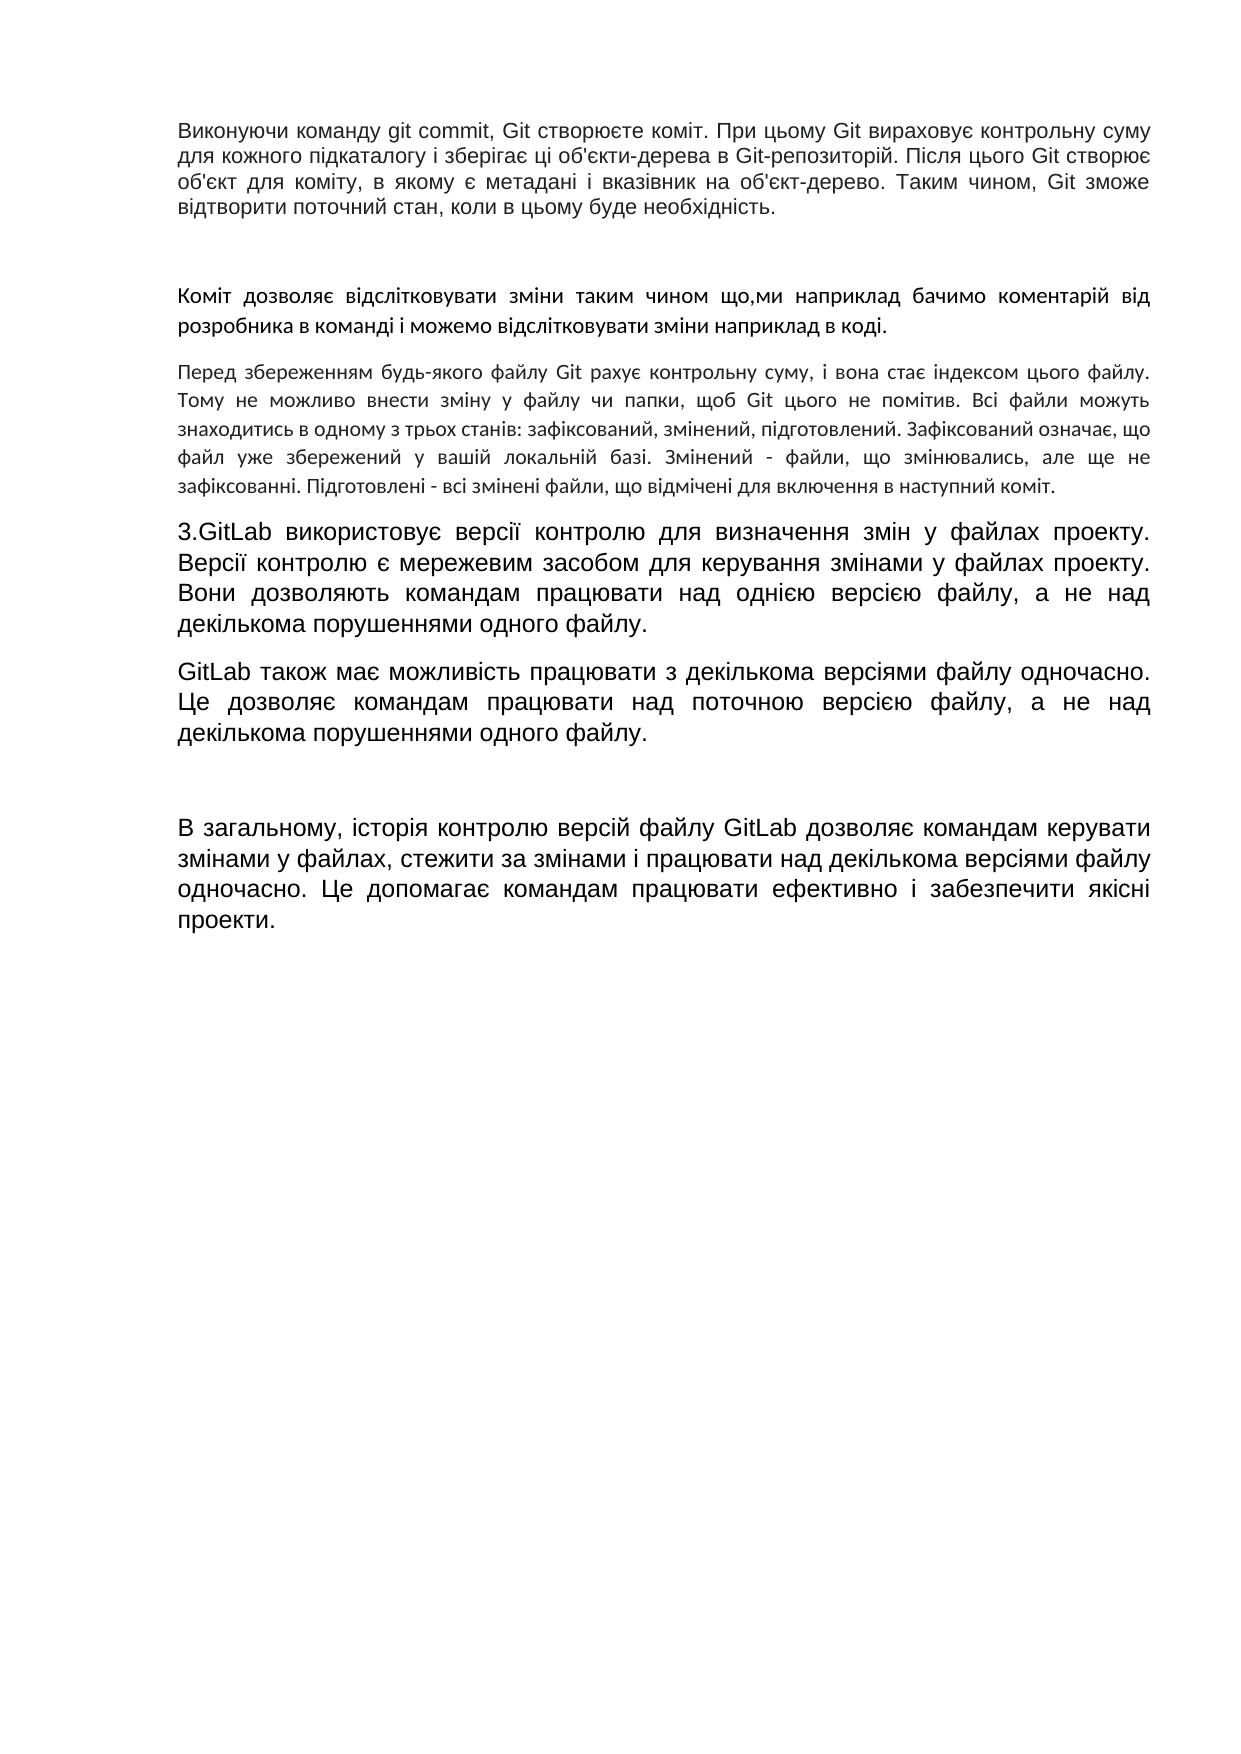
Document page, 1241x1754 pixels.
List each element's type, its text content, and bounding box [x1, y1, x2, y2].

text В загальному, історія контролю версій файлу GitLab дозволяє командам керувати змінами у файлах, стежити за змінами і працювати над декількома версіями файлу одночасно. Це допомагає командам працювати ефективно і забезпечити якісні проекти. [177, 813, 1152, 934]
text Перед збереженням будь-якого файлу Git рахує контрольну суму, і вона стає індексом цього файлу. Тому не можливо внести зміну у файлу чи папки, щоб Git цього не помітив. Всі файли можуть знаходитись в одному з трьох станів: зафіксований, змінений, підготовлений. Зафіксований означає, що файл уже збережений у вашій локальній базі. Змінений - файли, що змінювались, але ще не зафіксованні. Підготовлені - всі змінені файли, що відмічені для включення в наступний коміт. [177, 358, 1152, 498]
text Виконуючи команду git commit, Git створюєте коміт. При цьому Git вираховує контрольну суму для кожного підкаталогу і зберігає ці об'єкти-дерева в Git-репозиторій. Після цього Git створює об'єкт для коміту, в якому є метадані і вказівник на об'єкт-дерево. Таким чином, Git зможе відтворити поточний стан, коли в цьому буде необхідність. [177, 118, 1152, 219]
text 3.GitLab використовує версії контролю для визначення змін у файлах проекту. Версії контролю є мережевим засобом для керування змінами у файлах проекту. Вони дозволяють командам працювати над однією версією файлу, а не над декількома порушеннями одного файлу. [177, 517, 1152, 638]
text Коміт дозволяє відслітковувати зміни таким чином що,ми наприклад бачимо коментарій від розробника в команді і можемо відслітковувати зміни наприклад в коді. [177, 282, 1152, 339]
text GitLab також має можливість працювати з декількома версіями файлу одночасно. Це дозволяє командам працювати над поточною версією файлу, а не над декількома порушеннями одного файлу. [177, 657, 1152, 747]
